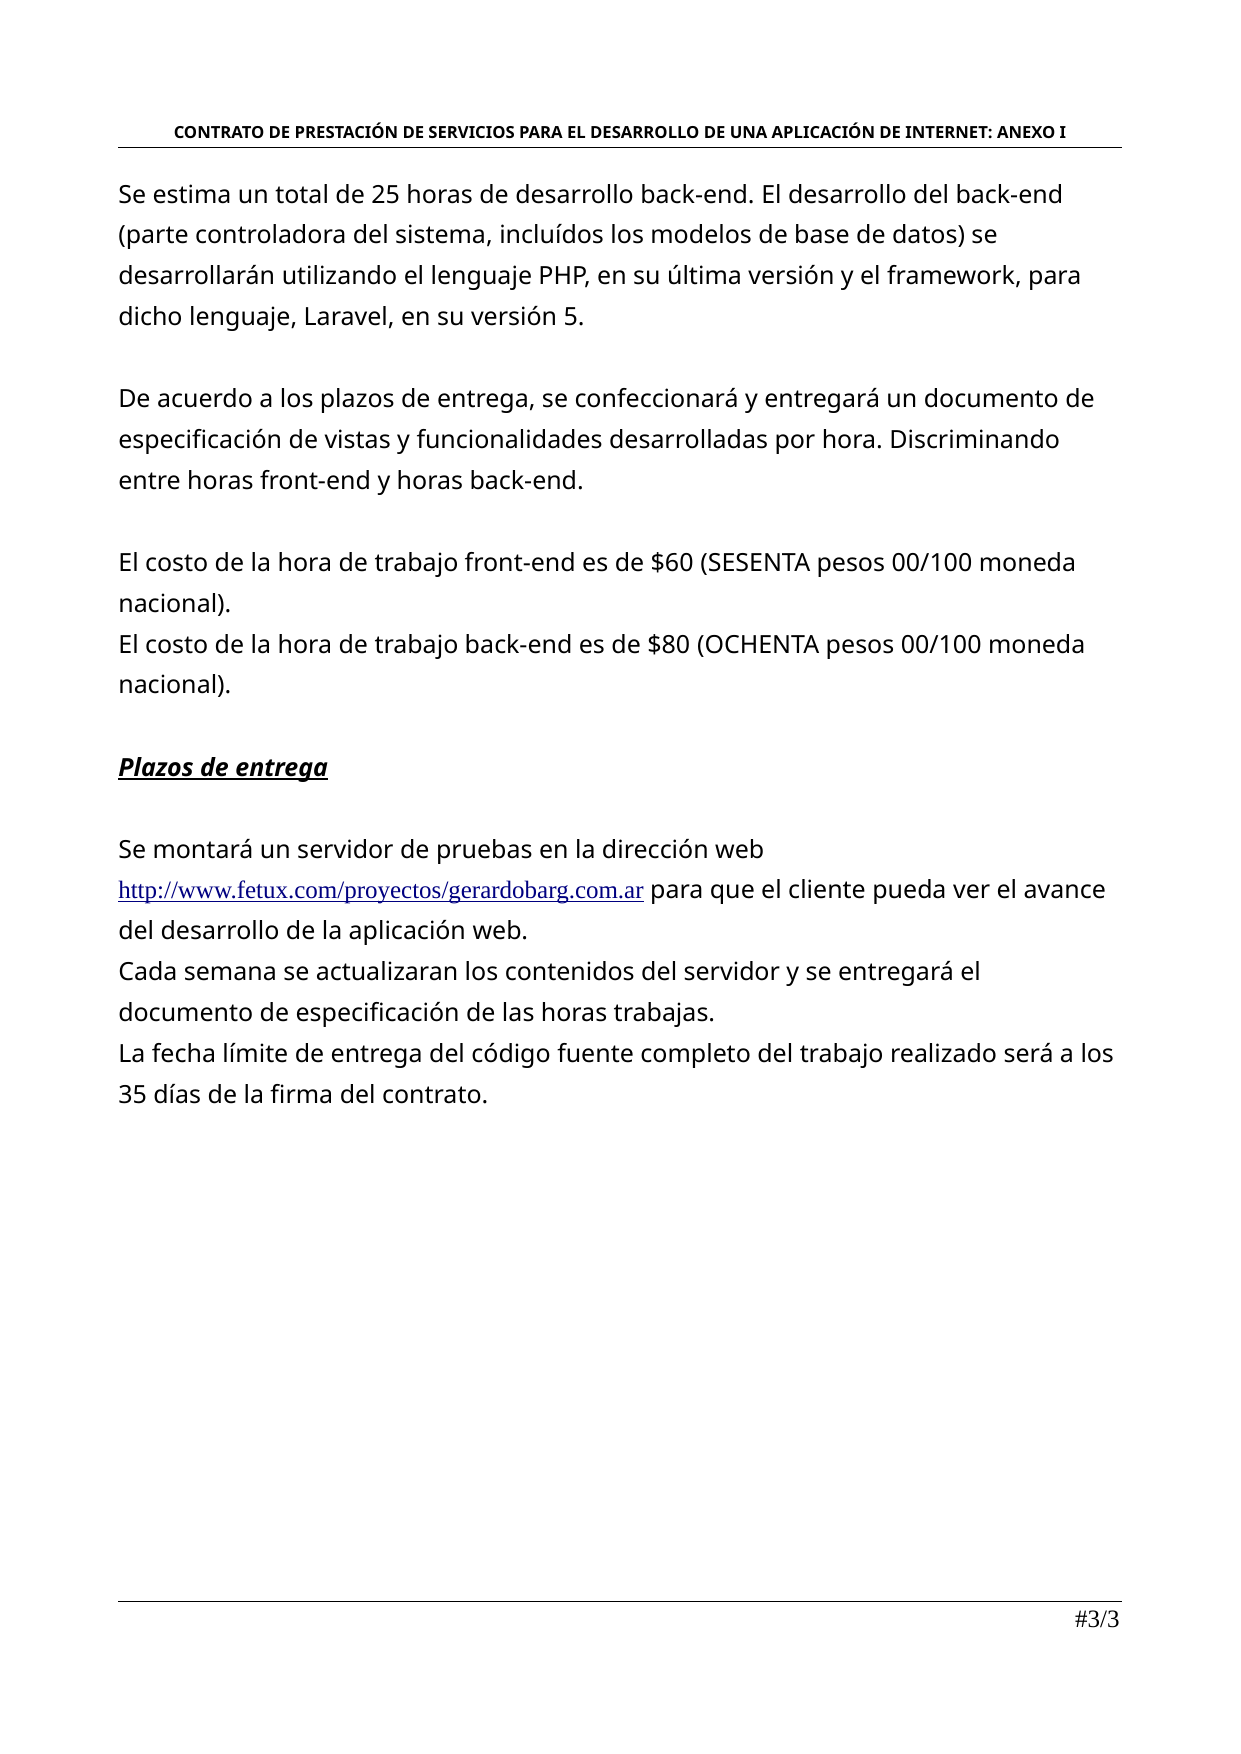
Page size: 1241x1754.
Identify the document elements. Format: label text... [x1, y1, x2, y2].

text Plazos de entrega [118, 749, 1122, 783]
text El costo de la hora de trabajo front-end es de $60 (SESENTA pesos 00/100 moneda nacional). [118, 544, 1122, 619]
text Se montará un servidor de pruebas en la dirección web http://www.fetux.com/proyectos/gerardobarg.com.ar para que el cliente pueda ver el avance del desarrollo de la aplicación web. [118, 831, 1122, 947]
text De acuerdo a los plazos de entrega, se confeccionará y entregará un documento de especificación de vistas y funcionalidades desarrolladas por hora. Discriminando entre horas front-end y horas back-end. [118, 381, 1122, 497]
text Cada semana se actualizaran los contenidos del servidor y se entregará el documento de especificación de las horas trabajas. [118, 954, 1122, 1029]
text El costo de la hora de trabajo back-end es de $80 (OCHENTA pesos 00/100 moneda nacional). [118, 626, 1122, 701]
text La fecha límite de entrega del código fuente completo del trabajo realizado será a los 35 días de la firma del contrato. [118, 1035, 1122, 1110]
text Se estima un total de 25 horas de desarrollo back-end. El desarrollo del back-end (parte controladora del sistema, incluídos los modelos de base de datos) se desarrollarán utilizando el lenguaje PHP, en su última versión y el framework, para dicho lenguaje, Laravel, en su versión 5. [118, 176, 1122, 333]
